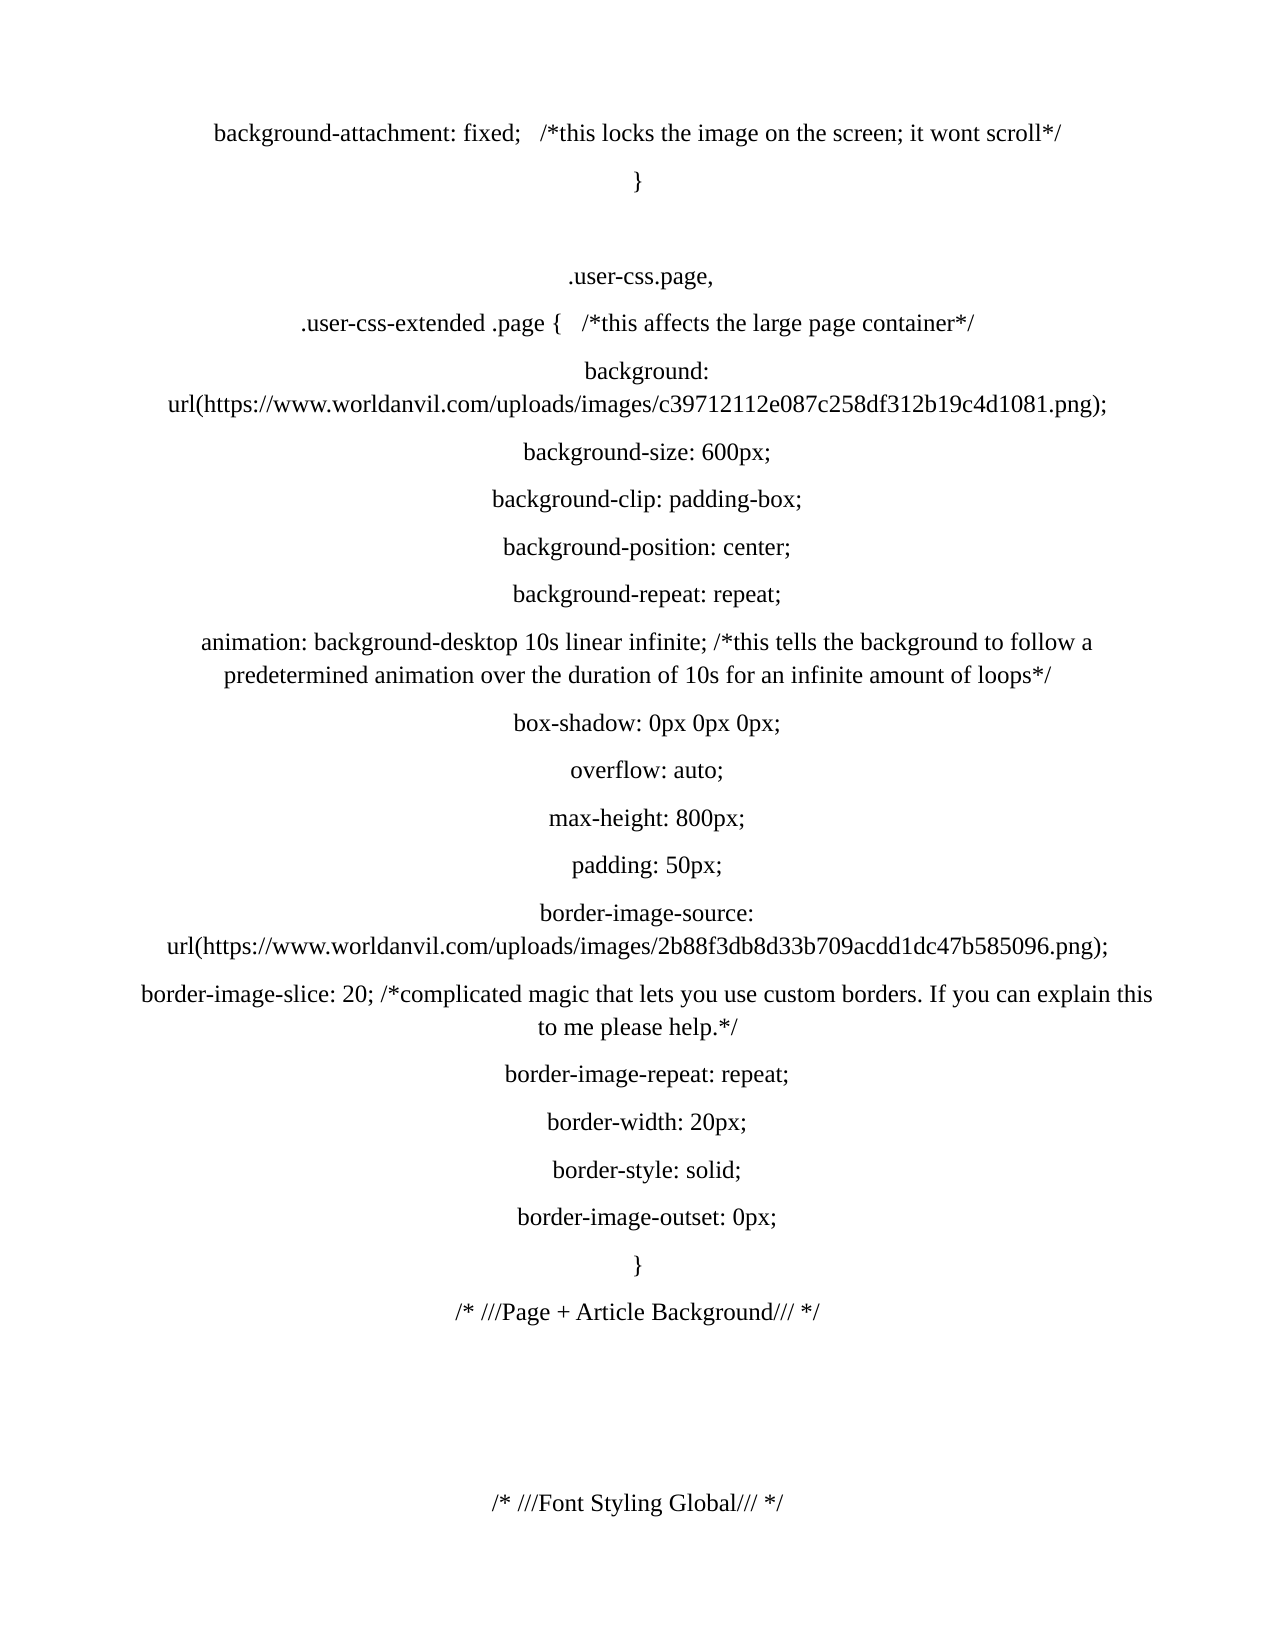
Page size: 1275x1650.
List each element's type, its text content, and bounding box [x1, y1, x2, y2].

text background-repeat: repeat; [118, 579, 1157, 608]
text background-attachment: fixed; /*this locks the image on the screen; it wont scroll*/ [118, 118, 1157, 147]
text .user-css.page, [118, 261, 1157, 290]
text box-shadow: 0px 0px 0px; [118, 708, 1157, 737]
text background: url(https://www.worldanvil.com/uploads/images/c39712112e087c258df312b19c4d1081.png); [118, 356, 1157, 418]
text border-image-slice: 20; /*complicated magic that lets you use custom borders. If you can explain this to me please help.*/ [118, 979, 1157, 1041]
text border-width: 20px; [118, 1107, 1157, 1136]
text /* ///Page + Article Background/// */ [118, 1297, 1157, 1326]
text border-image-outset: 0px; [118, 1202, 1157, 1231]
text max-height: 800px; [118, 803, 1157, 832]
text background-position: center; [118, 532, 1157, 561]
text } [118, 1250, 1157, 1279]
text animation: background-desktop 10s linear infinite; /*this tells the background to follow a predetermined animation over the duration of 10s for an infinite amount of loops*/ [118, 627, 1157, 689]
text overflow: auto; [118, 755, 1157, 784]
text padding: 50px; [118, 851, 1157, 879]
text background-clip: padding-box; [118, 484, 1157, 513]
text } [118, 166, 1157, 194]
text /* ///Font Styling Global/// */ [118, 1488, 1157, 1517]
text border-image-source: url(https://www.worldanvil.com/uploads/images/2b88f3db8d33b709acdd1dc47b585096.png); [118, 898, 1157, 960]
text border-image-repeat: repeat; [118, 1059, 1157, 1088]
text border-style: solid; [118, 1155, 1157, 1183]
text background-size: 600px; [118, 437, 1157, 466]
text .user-css-extended .page { /*this affects the large page container*/ [118, 308, 1157, 337]
